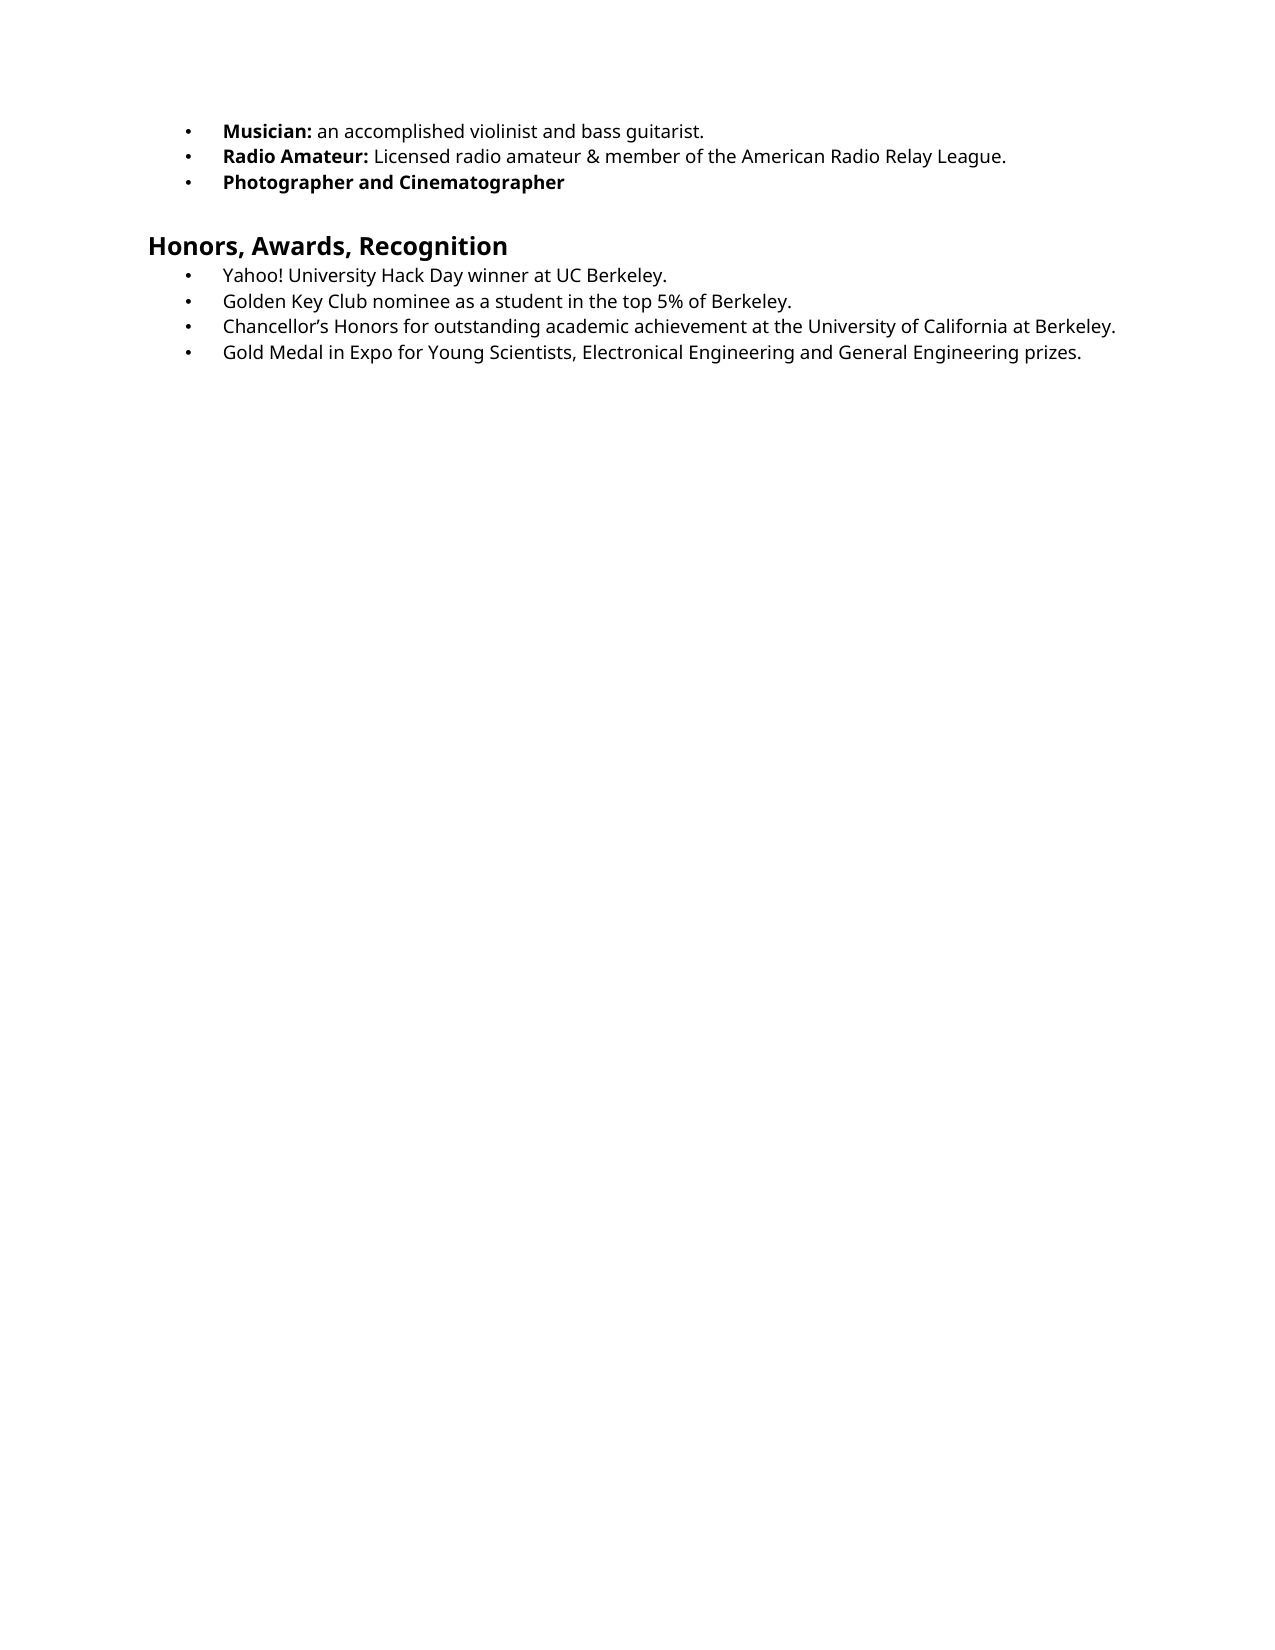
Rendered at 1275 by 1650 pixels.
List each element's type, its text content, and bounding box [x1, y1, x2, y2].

list Chancellor’s Honors for outstanding academic achievement at the University of California at Berkeley. [185, 314, 1127, 339]
list Gold Medal in Expo for Young Scientists, Electronical Engineering and General Engineering prizes. [185, 339, 1127, 365]
list Photographer and Cinematographer [185, 169, 1127, 195]
text Honors, Awards, Recognition [148, 229, 1127, 263]
list Yahoo! University Hack Day winner at UC Berkeley. [185, 263, 1127, 288]
list Musician: an accomplished violinist and bass guitarist. [185, 118, 1127, 144]
list Golden Key Club nominee as a student in the top 5% of Berkeley. [185, 288, 1127, 314]
list Radio Amateur: Licensed radio amateur & member of the American Radio Relay League. [185, 144, 1127, 169]
